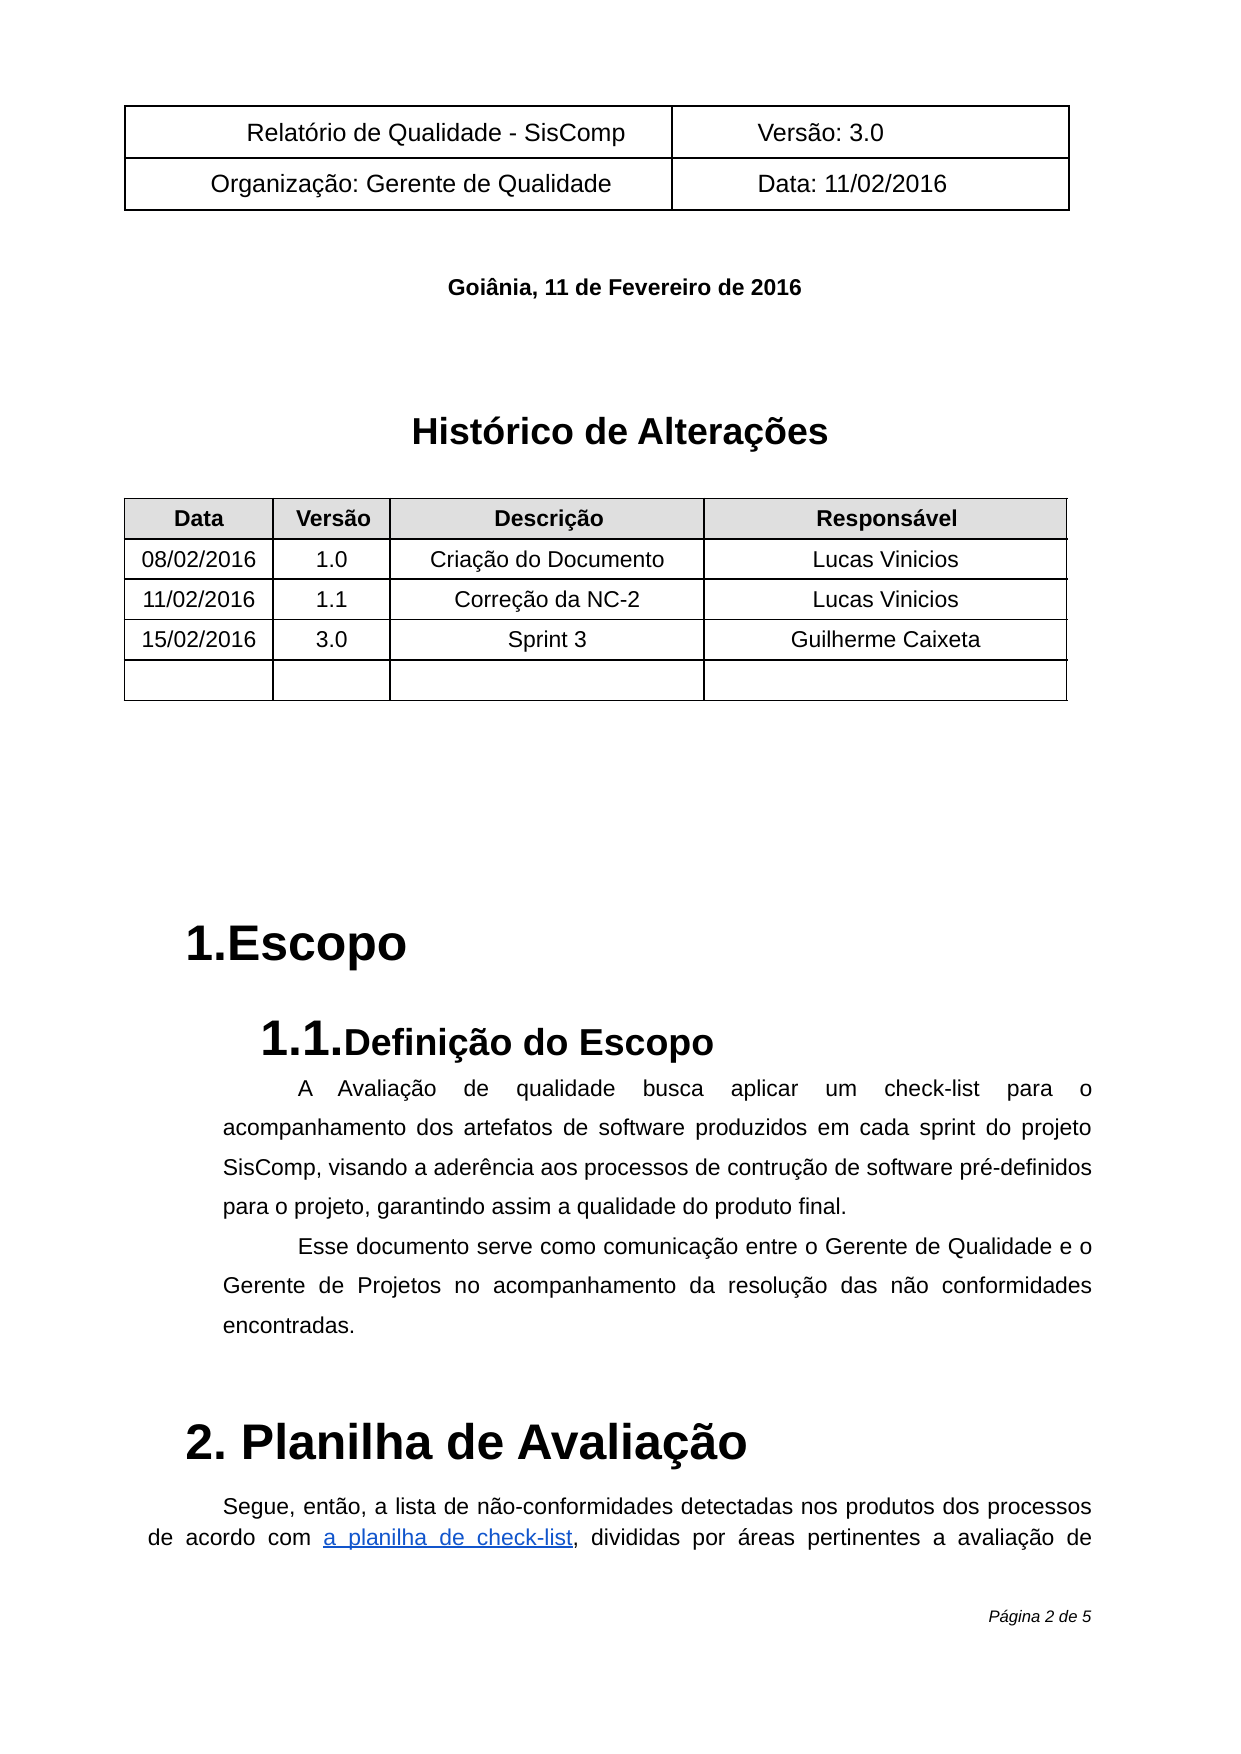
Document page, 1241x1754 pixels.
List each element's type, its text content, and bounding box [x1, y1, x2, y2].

table_cell Correção da NC-2 [391, 580, 703, 619]
subtitle Planilha de Avaliação [185, 1413, 1093, 1470]
table_cell 1.0 [274, 540, 389, 578]
table_header Versão [274, 499, 389, 538]
table_cell 08/02/2016 [125, 540, 272, 578]
table_header Descrição [391, 499, 703, 538]
table_cell 11/02/2016 [125, 580, 272, 619]
table_cell Guilherme Caixeta [705, 620, 1066, 659]
table_header Responsável [705, 499, 1066, 538]
table_cell [274, 661, 389, 699]
table_cell 1.1 [274, 580, 389, 619]
table_cell 3.0 [274, 620, 389, 659]
table_cell [391, 661, 703, 699]
text Segue, então, a lista de não-conformidades detectadas nos produtos dos processos de acordo com a planilha de check-list, divididas por áreas pertinentes a avaliação de [148, 1493, 1093, 1550]
text Esse documento serve como comunicação entre o Gerente de Qualidade e o Gerente de Projetos no acompanhamento da resolução das não conformidades encontradas. [223, 1233, 1093, 1338]
text Histórico de Alterações [148, 409, 1093, 452]
table_cell [125, 661, 272, 699]
subtitle Escopo [185, 913, 1093, 971]
table_cell [705, 661, 1066, 699]
table_cell Criação do Documento [391, 540, 703, 578]
table_cell 15/02/2016 [125, 620, 272, 659]
table_cell Lucas Vinicios [705, 540, 1066, 578]
text Goiânia, 11 de Fevereiro de 2016 [448, 273, 1093, 300]
text A Avaliação de qualidade busca aplicar um check-list para o acompanhamento dos artefatos de software produzidos em cada sprint do projeto SisComp, visando a aderência aos processos de contrução de software pré-definidos para o projeto, garantindo assim a qualidade do produto final. [223, 1075, 1093, 1219]
subtitle Definição do Escopo [260, 1009, 1093, 1066]
table_cell Lucas Vinicios [705, 580, 1066, 619]
table_cell Sprint 3 [391, 620, 703, 659]
table_header Data [125, 499, 272, 538]
